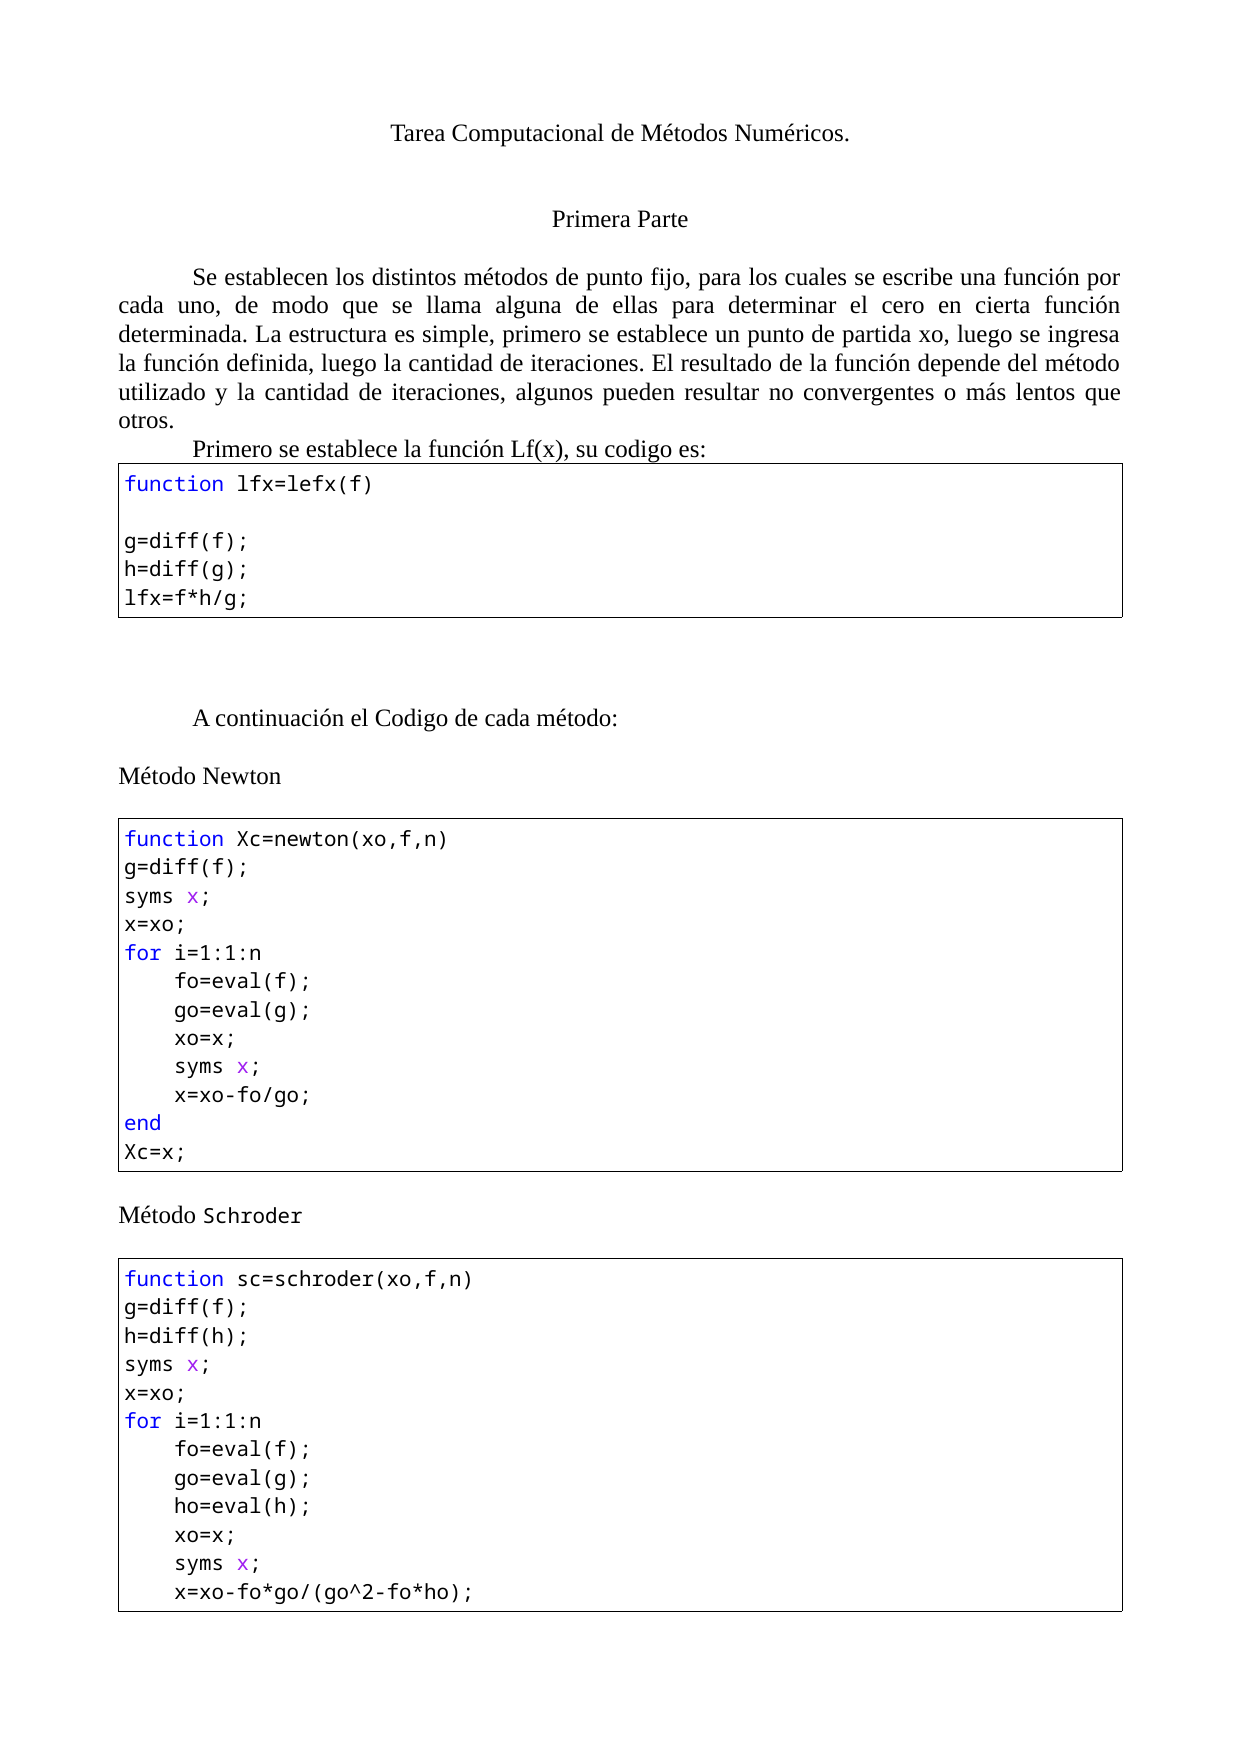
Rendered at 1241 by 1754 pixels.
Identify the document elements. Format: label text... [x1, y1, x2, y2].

text Primera Parte [118, 204, 1122, 233]
text Método Newton [118, 761, 1122, 789]
text A continuación el Codigo de cada método: [118, 703, 1122, 732]
table_header function lfx=lefx(f) g=diff(f); h=diff(g); lfx=f*h/g; [119, 464, 1122, 617]
text Primero se establece la función Lf(x), su codigo es: [118, 434, 1122, 463]
text Tarea Computacional de Métodos Numéricos. [118, 118, 1122, 147]
table_header function Xc=newton(xo,f,n) g=diff(f); syms x; x=xo; for i=1:1:n fo=eval(f); go=eval(g); xo=x; syms x; x=xo-fo/go; end Xc=x; [119, 819, 1122, 1171]
table_header function sc=schroder(xo,f,n) g=diff(f); h=diff(h); syms x; x=xo; for i=1:1:n fo=eval(f); go=eval(g); ho=eval(h); xo=x; syms x; x=xo-fo*go/(go^2-fo*ho); [119, 1259, 1122, 1611]
text Método Schroder [118, 1200, 1122, 1229]
text Se establecen los distintos métodos de punto fijo, para los cuales se escribe una función por cada uno, de modo que se llama alguna de ellas para determinar el cero en cierta función determinada. La estructura es simple, primero se establece un punto de partida xo, luego se ingresa la función definida, luego la cantidad de iteraciones. El resultado de la función depende del método utilizado y la cantidad de iteraciones, algunos pueden resultar no convergentes o más lentos que otros. [118, 262, 1122, 434]
